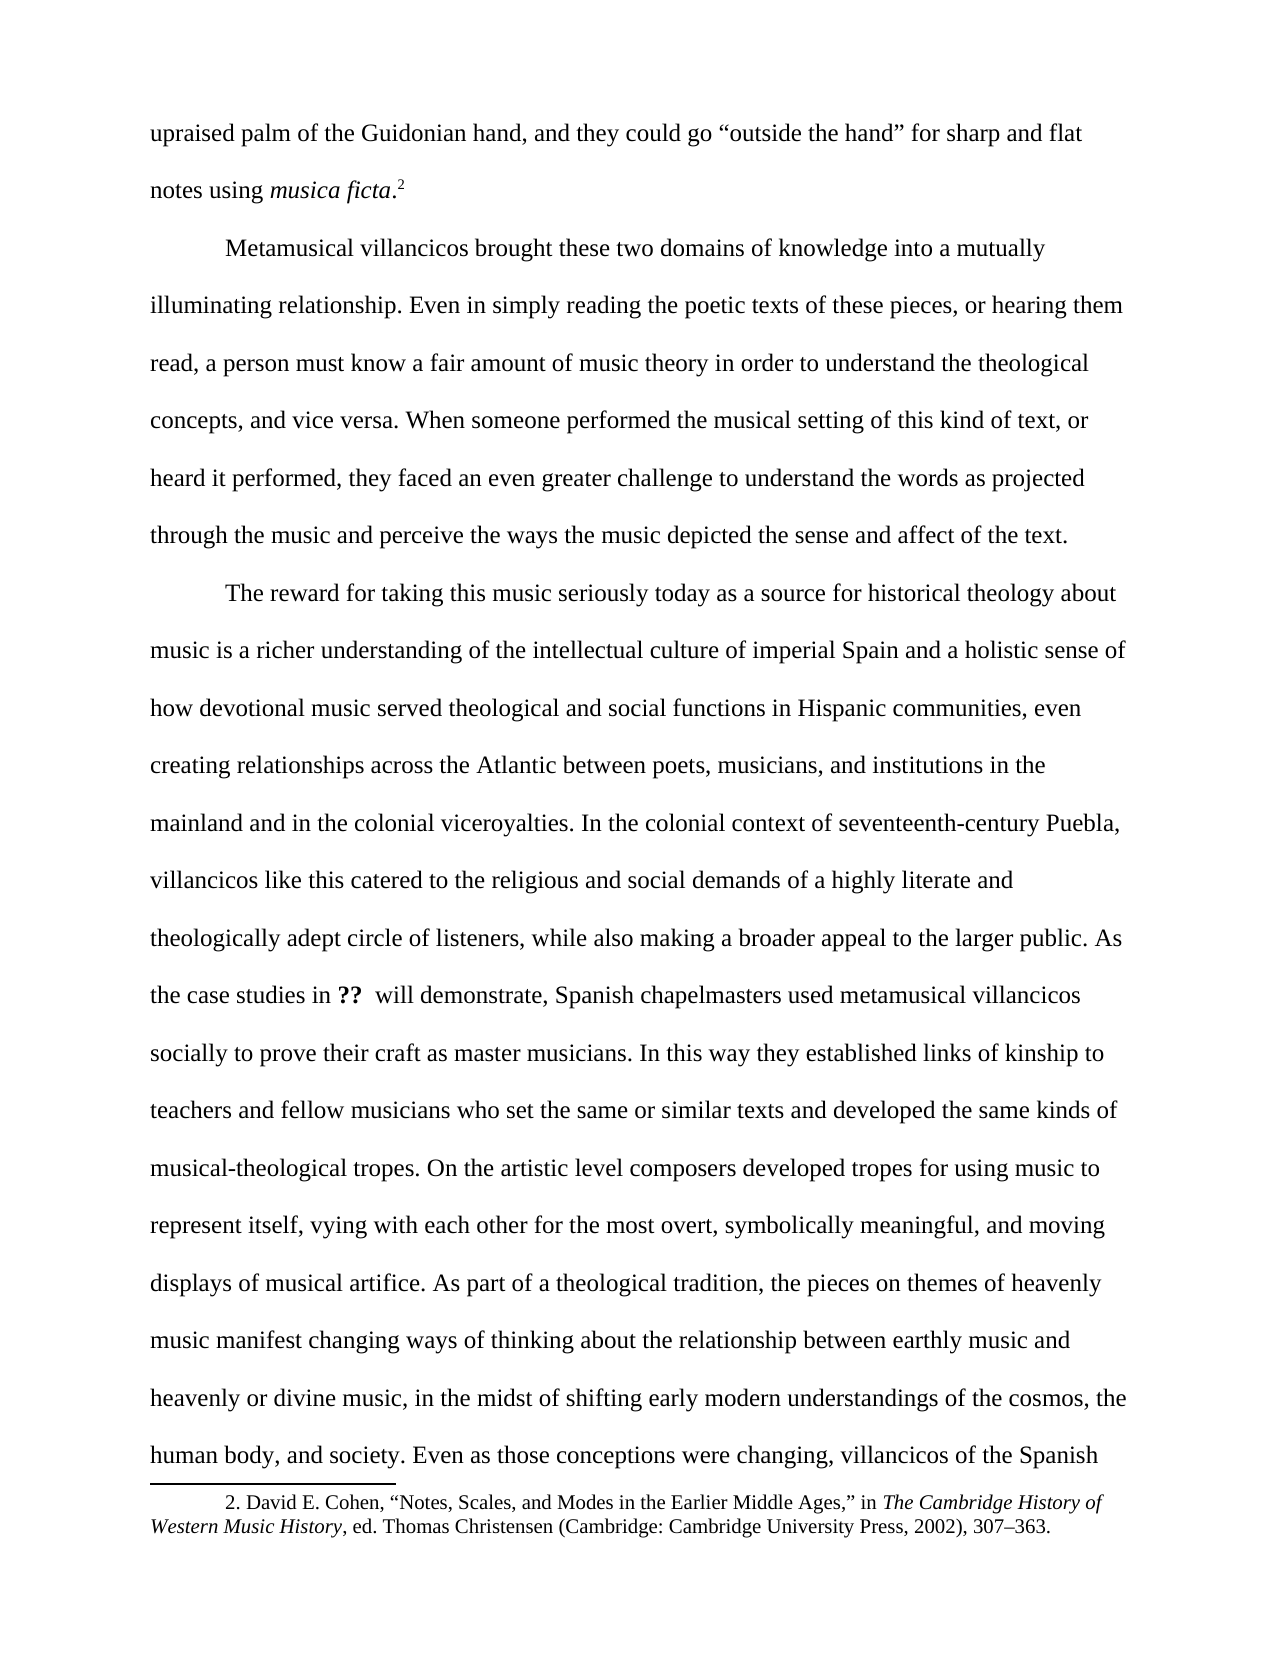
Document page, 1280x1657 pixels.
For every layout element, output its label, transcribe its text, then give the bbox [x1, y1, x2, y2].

text Metamusical villancicos brought these two domains of knowledge into a mutually illuminating relationship. Even in simply reading the poetic texts of these pieces, or hearing them read, a person must know a fair amount of music theory in order to understand the theological concepts, and vice versa. When someone performed the musical setting of this kind of text, or heard it performed, they faced an even greater challenge to understand the words as projected through the music and perceive the ways the music depicted the sense and affect of the text. [150, 233, 1130, 549]
text David E. Cohen, “Notes, Scales, and Modes in the Earlier Middle Ages,” in The Cambridge History of Western Music History, ed. Thomas Christensen (Cambridge: Cambridge University Press, 2002), 307–363. [150, 1490, 1130, 1538]
text The reward for taking this music seriously today as a source for historical theology about music is a richer understanding of the intellectual culture of imperial Spain and a holistic sense of how devotional music served theological and social functions in Hispanic communities, even creating relationships across the Atlantic between poets, musicians, and institutions in the mainland and in the colonial viceroyalties. In the colonial context of seventeenth-century Puebla, villancicos like this catered to the religious and social demands of a highly literate and theologically adept circle of listeners, while also making a broader appeal to the larger public. As the case studies in ?? will demonstrate, Spanish chapelmasters used metamusical villancicos socially to prove their craft as master musicians. In this way they established links of kinship to teachers and fellow musicians who set the same or similar texts and developed the same kinds of musical-theological tropes. On the artistic level composers developed tropes for using music to represent itself, vying with each other for the most overt, symbolically meaningful, and moving displays of musical artifice. As part of a theological tradition, the pieces on themes of heavenly music manifest changing ways of thinking about the relationship between earthly music and heavenly or divine music, in the midst of shifting early modern understandings of the cosmos, the human body, and society. Even as those conceptions were changing, villancicos of the Spanish [150, 578, 1130, 1469]
text upraised palm of the Guidonian hand, and they could go “outside the hand” for sharp and flat notes using musica ficta. [150, 118, 1130, 204]
